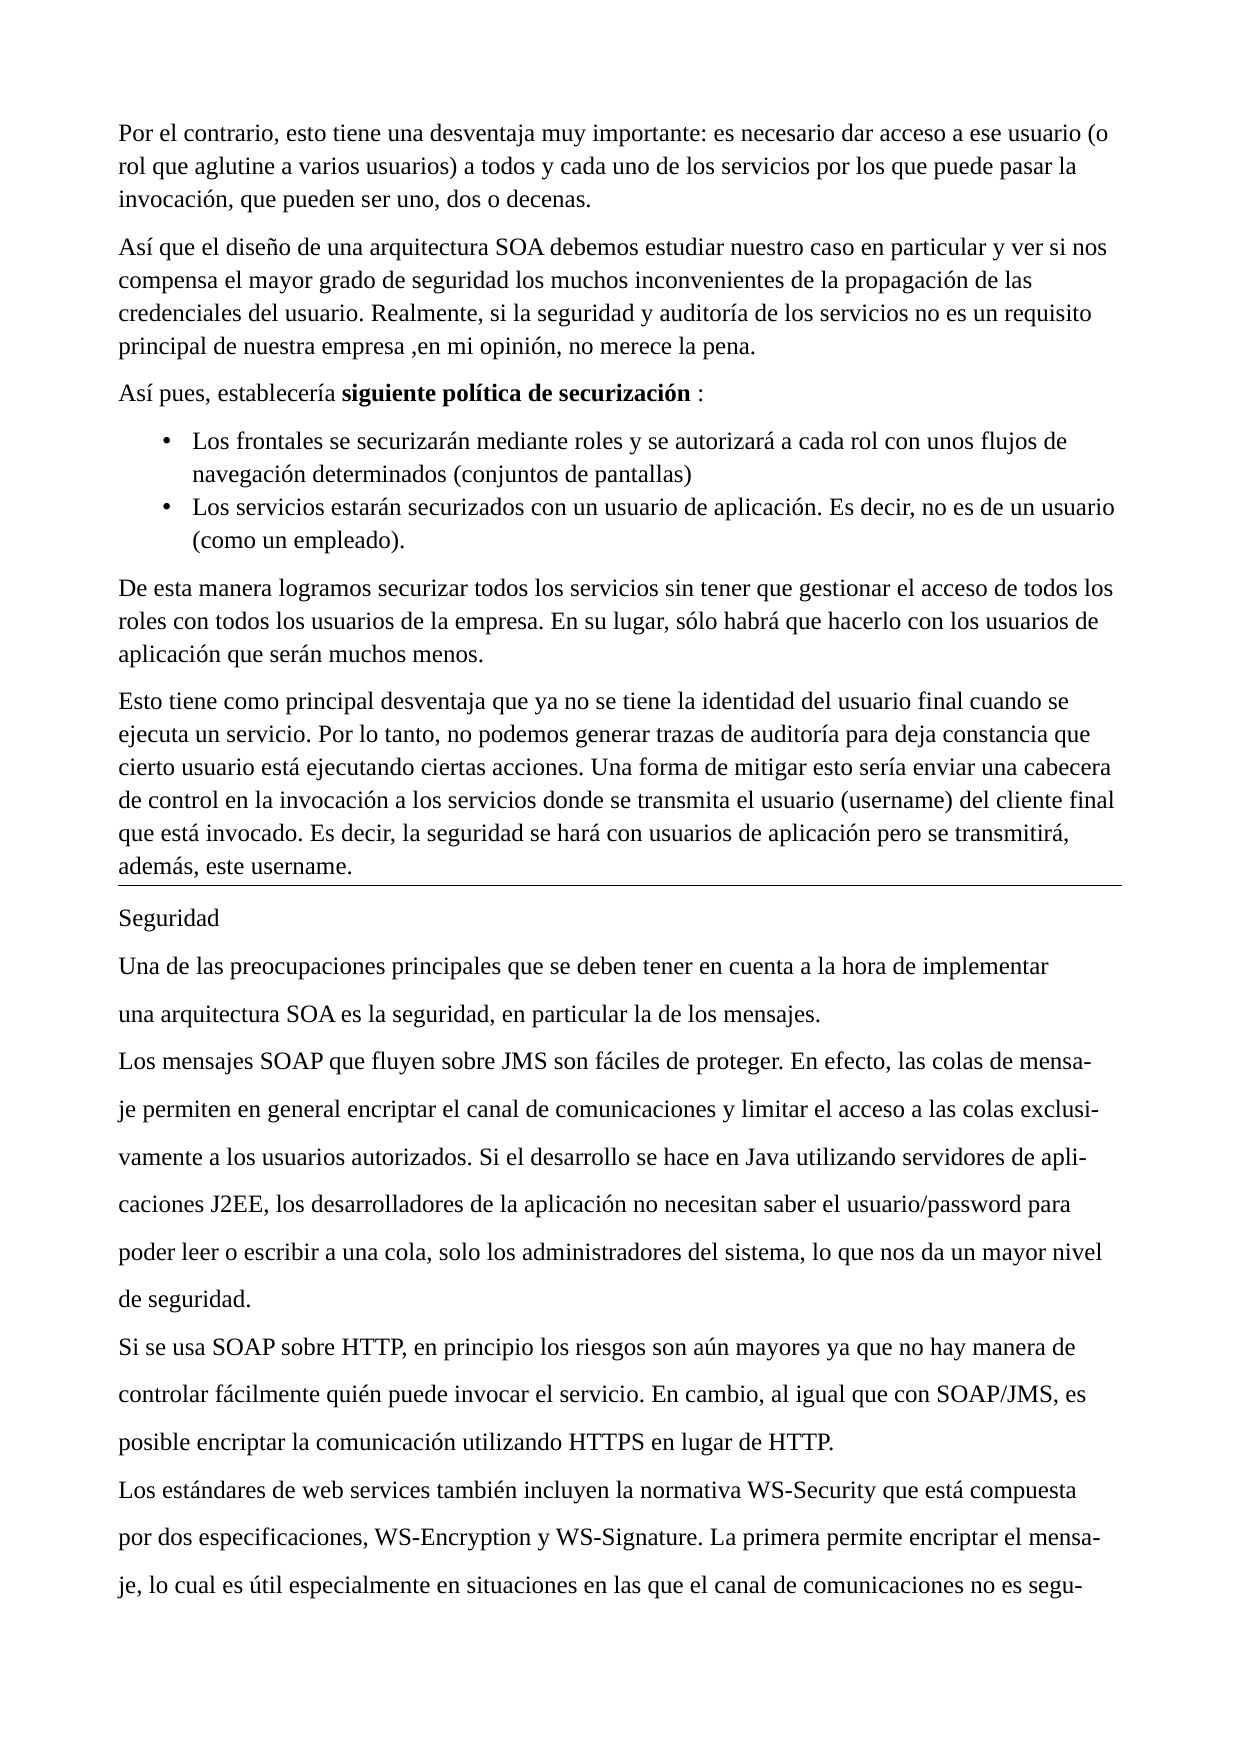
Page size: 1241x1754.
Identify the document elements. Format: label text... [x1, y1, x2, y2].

list Los servicios estarán securizados con un usuario de aplicación. Es decir, no es de un usuario (como un empleado). [162, 492, 1122, 554]
text Así que el diseño de una arquitectura SOA debemos estudiar nuestro caso en particular y ver si nos compensa el mayor grado de seguridad los muchos inconvenientes de la propagación de las credenciales del usuario. Realmente, si la seguridad y auditoría de los servicios no es un requisito principal de nuestra empresa ,en mi opinión, no merece la pena. [118, 232, 1122, 359]
text posible encriptar la comunicación utilizando HTTPS en lugar de HTTP. [118, 1427, 1122, 1456]
text Por el contrario, esto tiene una desventaja muy importante: es necesario dar acceso a ese usuario (o rol que aglutine a varios usuarios) a todos y cada uno de los servicios por los que puede pasar la invocación, que pueden ser uno, dos o decenas. [118, 118, 1122, 213]
text vamente a los usuarios autorizados. Si el desarrollo se hace en Java utilizando servidores de apli- [118, 1142, 1122, 1170]
text Esto tiene como principal desventaja que ya no se tiene la identidad del usuario final cuando se ejecuta un servicio. Por lo tanto, no podemos generar trazas de auditoría para deja constancia que cierto usuario está ejecutando ciertas acciones. Una forma de mitigar esto sería enviar una cabecera de control en la invocación a los servicios donde se transmita el usuario (username) del cliente final que está invocado. Es decir, la seguridad se hará con usuarios de aplicación pero se transmitirá, además, este username. [118, 686, 1122, 885]
text por dos especificaciones, WS-Encryption y WS-Signature. La primera permite encriptar el mensa- [118, 1522, 1122, 1551]
text Seguridad [118, 903, 1122, 932]
text controlar fácilmente quién puede invocar el servicio. En cambio, al igual que con SOAP/JMS, es [118, 1379, 1122, 1408]
text caciones J2EE, los desarrolladores de la aplicación no necesitan saber el usuario/password para [118, 1189, 1122, 1218]
text je permiten en general encriptar el canal de comunicaciones y limitar el acceso a las colas exclusi- [118, 1094, 1122, 1123]
text Una de las preocupaciones principales que se deben tener en cuenta a la hora de implementar [118, 951, 1122, 980]
text poder leer o escribir a una cola, solo los administradores del sistema, lo que nos da un mayor nivel [118, 1237, 1122, 1266]
text Los estándares de web services también incluyen la normativa WS-Security que está compuesta [118, 1475, 1122, 1503]
text una arquitectura SOA es la seguridad, en particular la de los mensajes. [118, 999, 1122, 1027]
text Si se usa SOAP sobre HTTP, en principio los riesgos son aún mayores ya que no hay manera de [118, 1332, 1122, 1361]
text De esta manera logramos securizar todos los servicios sin tener que gestionar el acceso de todos los roles con todos los usuarios de la empresa. En su lugar, sólo habrá que hacerlo con los usuarios de aplicación que serán muchos menos. [118, 573, 1122, 667]
text de seguridad. [118, 1284, 1122, 1313]
list Los frontales se securizarán mediante roles y se autorizará a cada rol con unos flujos de navegación determinados (conjuntos de pantallas) [162, 426, 1122, 488]
text je, lo cual es útil especialmente en situaciones en las que el canal de comunicaciones no es segu- [118, 1570, 1122, 1599]
text Así pues, establecería siguiente política de securización : [118, 378, 1122, 407]
text Los mensajes SOAP que fluyen sobre JMS son fáciles de proteger. En efecto, las colas de mensa- [118, 1046, 1122, 1075]
